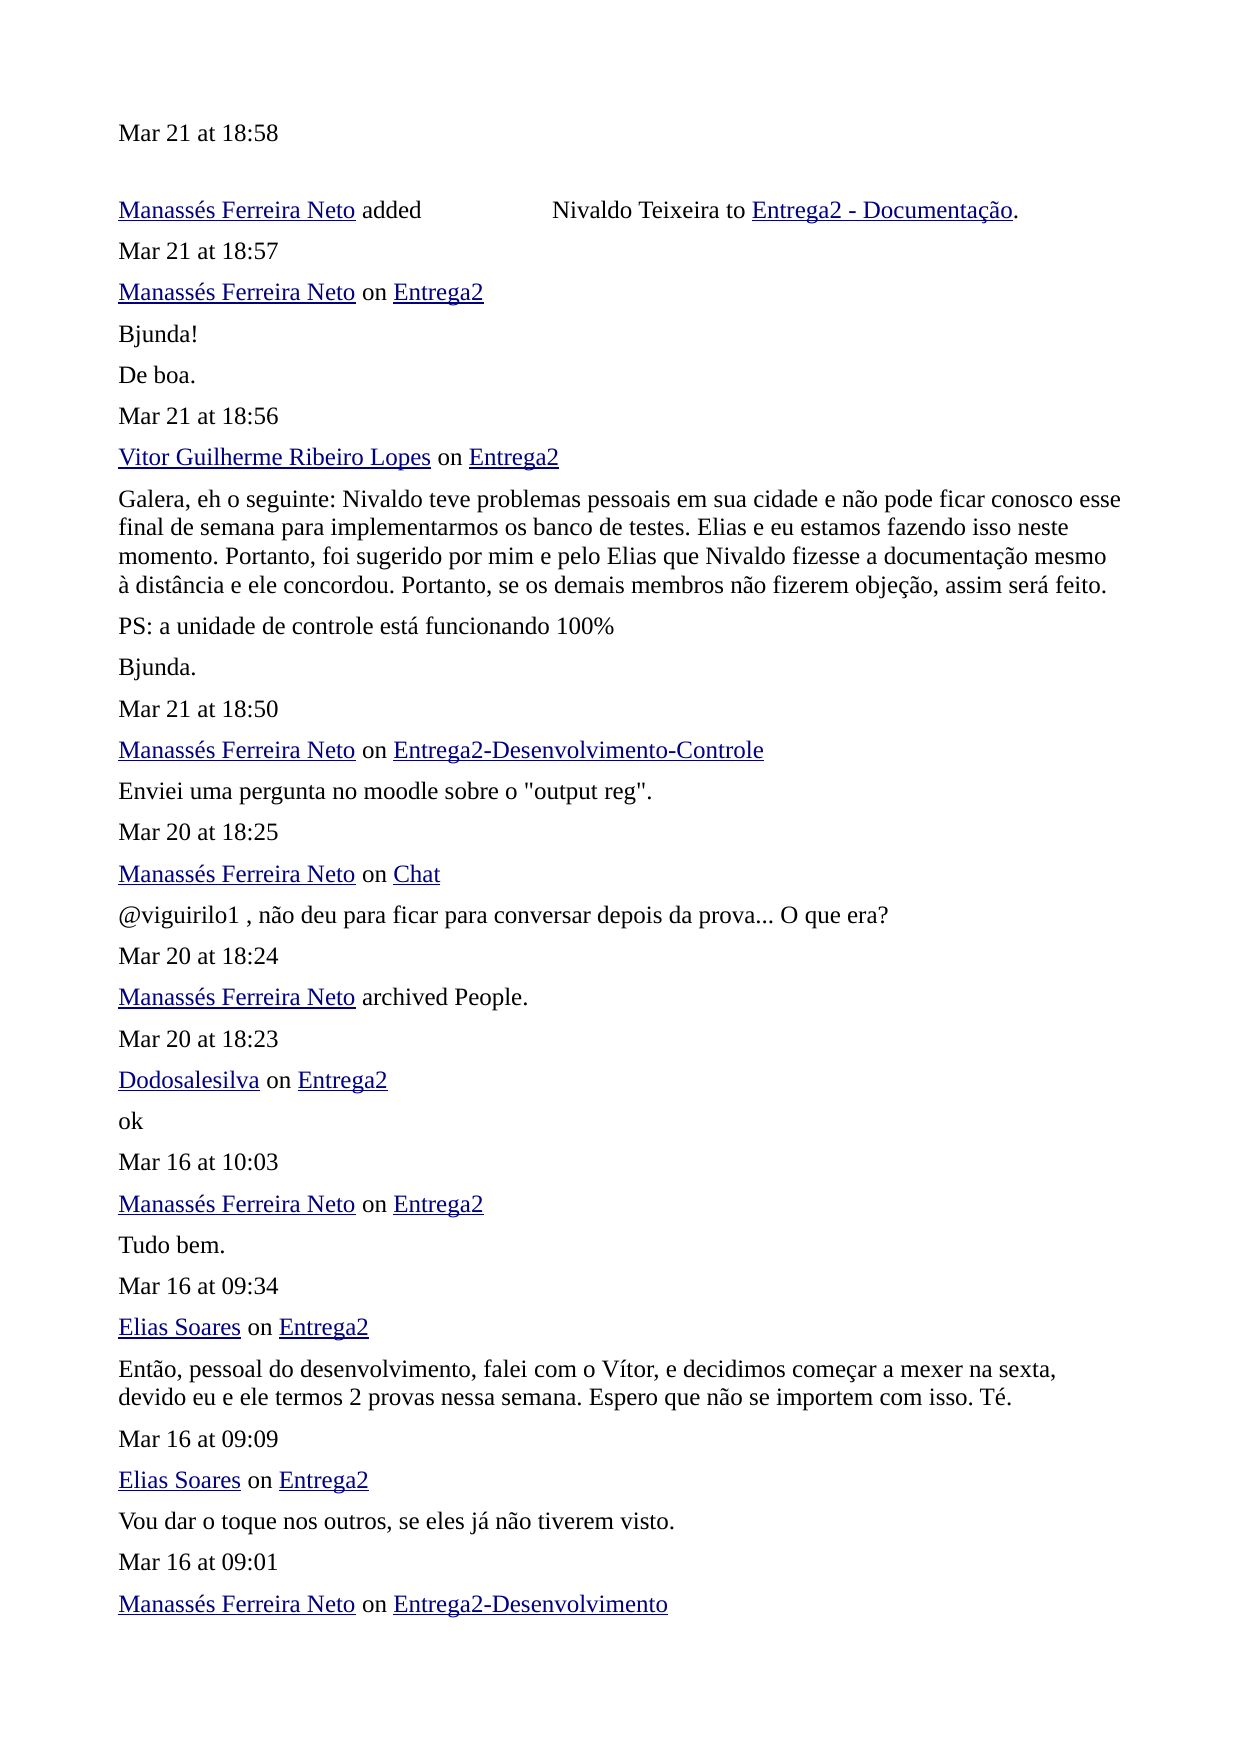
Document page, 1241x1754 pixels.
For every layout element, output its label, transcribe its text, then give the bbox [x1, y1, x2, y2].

text Dodosalesilva on Entrega2 [118, 1065, 1122, 1094]
text Vou dar o toque nos outros, se eles já não tiverem visto. [118, 1506, 1122, 1535]
text Vitor Guilherme Ribeiro Lopes on Entrega2 [118, 442, 1122, 471]
text Mar 20 at 18:25 [118, 817, 1122, 846]
text Tudo bem. [118, 1230, 1122, 1259]
text De boa. [118, 360, 1122, 389]
text Enviei uma pergunta no moodle sobre o "output reg". [118, 776, 1122, 805]
text ok [118, 1106, 1122, 1135]
text Manassés Ferreira Neto on Chat [118, 859, 1122, 887]
text Manassés Ferreira Neto on Entrega2 [118, 1189, 1122, 1217]
text Manassés Ferreira Neto on Entrega2-Desenvolvimento [118, 1589, 1122, 1617]
text Mar 21 at 18:50 [118, 694, 1122, 722]
text Mar 20 at 18:23 [118, 1024, 1122, 1052]
text Manassés Ferreira Neto on Entrega2-Desenvolvimento-Controle [118, 735, 1122, 764]
text Mar 16 at 10:03 [118, 1147, 1122, 1176]
text Elias Soares on Entrega2 [118, 1312, 1122, 1341]
text Elias Soares on Entrega2 [118, 1465, 1122, 1494]
text @viguirilo1 , não deu para ficar para conversar depois da prova... O que era? [118, 900, 1122, 929]
text Mar 21 at 18:57 [118, 236, 1122, 265]
text PS: a unidade de controle está funcionando 100% [118, 611, 1122, 640]
text Mar 20 at 18:24 [118, 941, 1122, 970]
text Mar 16 at 09:01 [118, 1547, 1122, 1576]
text Bjunda. [118, 652, 1122, 681]
text Manassés Ferreira Neto on Entrega2 [118, 277, 1122, 306]
text Manassés Ferreira Neto added Nivaldo Teixeira to Entrega2 - Documentação. [118, 159, 1122, 224]
text Mar 16 at 09:09 [118, 1424, 1122, 1452]
text Galera, eh o seguinte: Nivaldo teve problemas pessoais em sua cidade e não pode ficar conosco esse final de semana para implementarmos os banco de testes. Elias e eu estamos fazendo isso neste momento. Portanto, foi sugerido por mim e pelo Elias que Nivaldo fizesse a documentação mesmo à distância e ele concordou. Portanto, se os demais membros não fizerem objeção, assim será feito. [118, 484, 1122, 599]
text Mar 21 at 18:58 [118, 118, 1122, 147]
text Bjunda! [118, 319, 1122, 347]
text Então, pessoal do desenvolvimento, falei com o Vítor, e decidimos começar a mexer na sexta, devido eu e ele termos 2 provas nessa semana. Espero que não se importem com isso. Té. [118, 1354, 1122, 1411]
text Manassés Ferreira Neto archived People. [118, 982, 1122, 1011]
text Mar 16 at 09:34 [118, 1271, 1122, 1300]
text Mar 21 at 18:56 [118, 401, 1122, 430]
